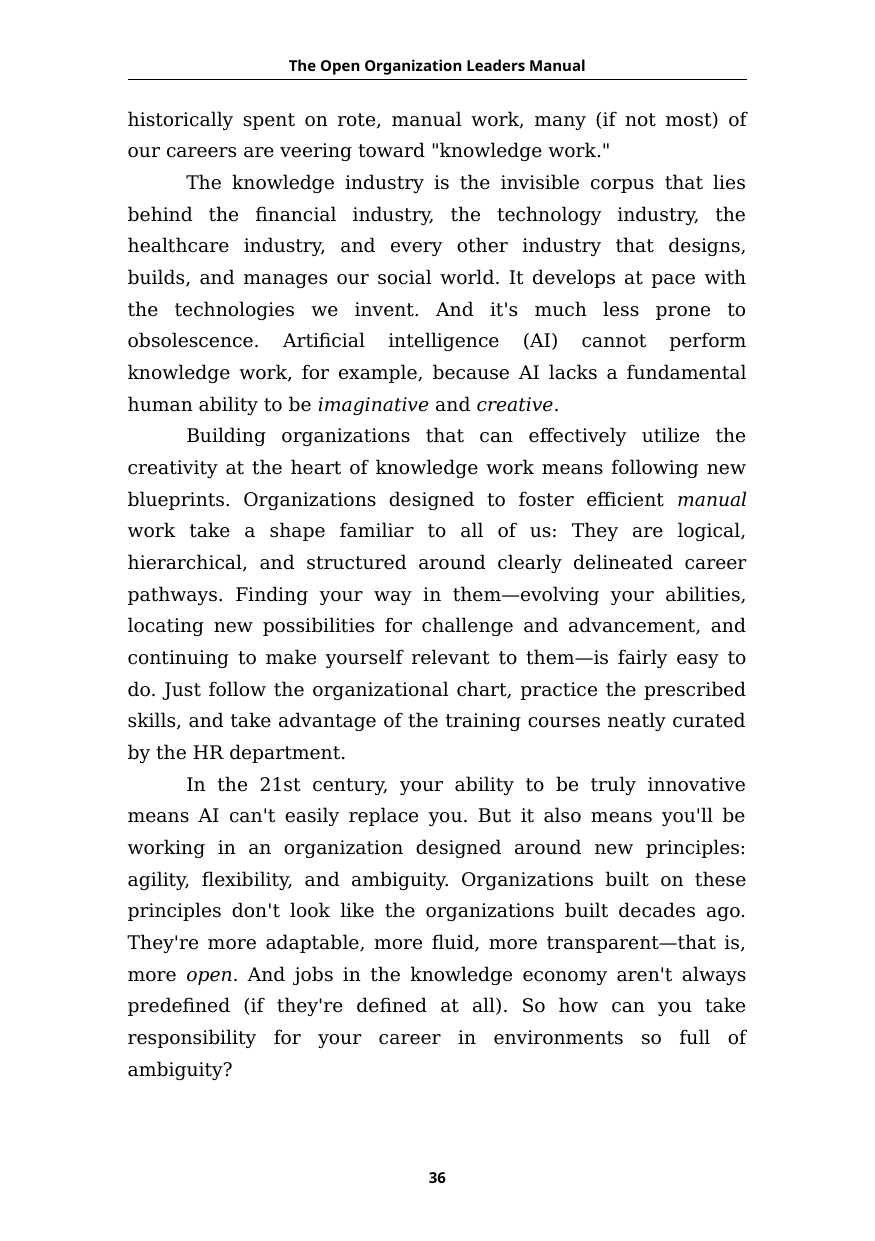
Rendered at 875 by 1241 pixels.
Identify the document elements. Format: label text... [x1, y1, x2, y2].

text The knowledge industry is the invisible corpus that lies behind the financial industry, the technology industry, the healthcare industry, and every other industry that designs, builds, and manages our social world. It develops at pace with the technologies we invent. And it's much less prone to obsolescence. Artificial intelligence (AI) cannot perform knowledge work, for example, because AI lacks a fundamental human ability to be imaginative and creative. [127, 172, 747, 416]
text Building organizations that can effectively utilize the creativity at the heart of knowledge work means following new blueprints. Organizations designed to foster efficient manual work take a shape familiar to all of us: They are logical, hierarchical, and structured around clearly delineated career pathways. Finding your way in them—evolving your abilities, locating new possibilities for challenge and advancement, and continuing to make yourself relevant to them—is fairly easy to do. Just follow the organizational chart, practice the prescribed skills, and take advantage of the training courses neatly curated by the HR department. [127, 425, 747, 764]
text historically spent on rote, manual work, many (if not most) of our careers are veering toward "knowledge work." [127, 109, 747, 162]
text In the 21st century, your ability to be truly innovative means AI can't easily replace you. But it also means you'll be working in an organization designed around new principles: agility, flexibility, and ambiguity. Organizations built on these principles don't look like the organizations built decades ago. They're more adaptable, more fluid, more transparent—that is, more open. And jobs in the knowledge economy aren't always predefined (if they're defined at all). So how can you take responsibility for your career in environments so full of ambiguity? [127, 774, 747, 1081]
